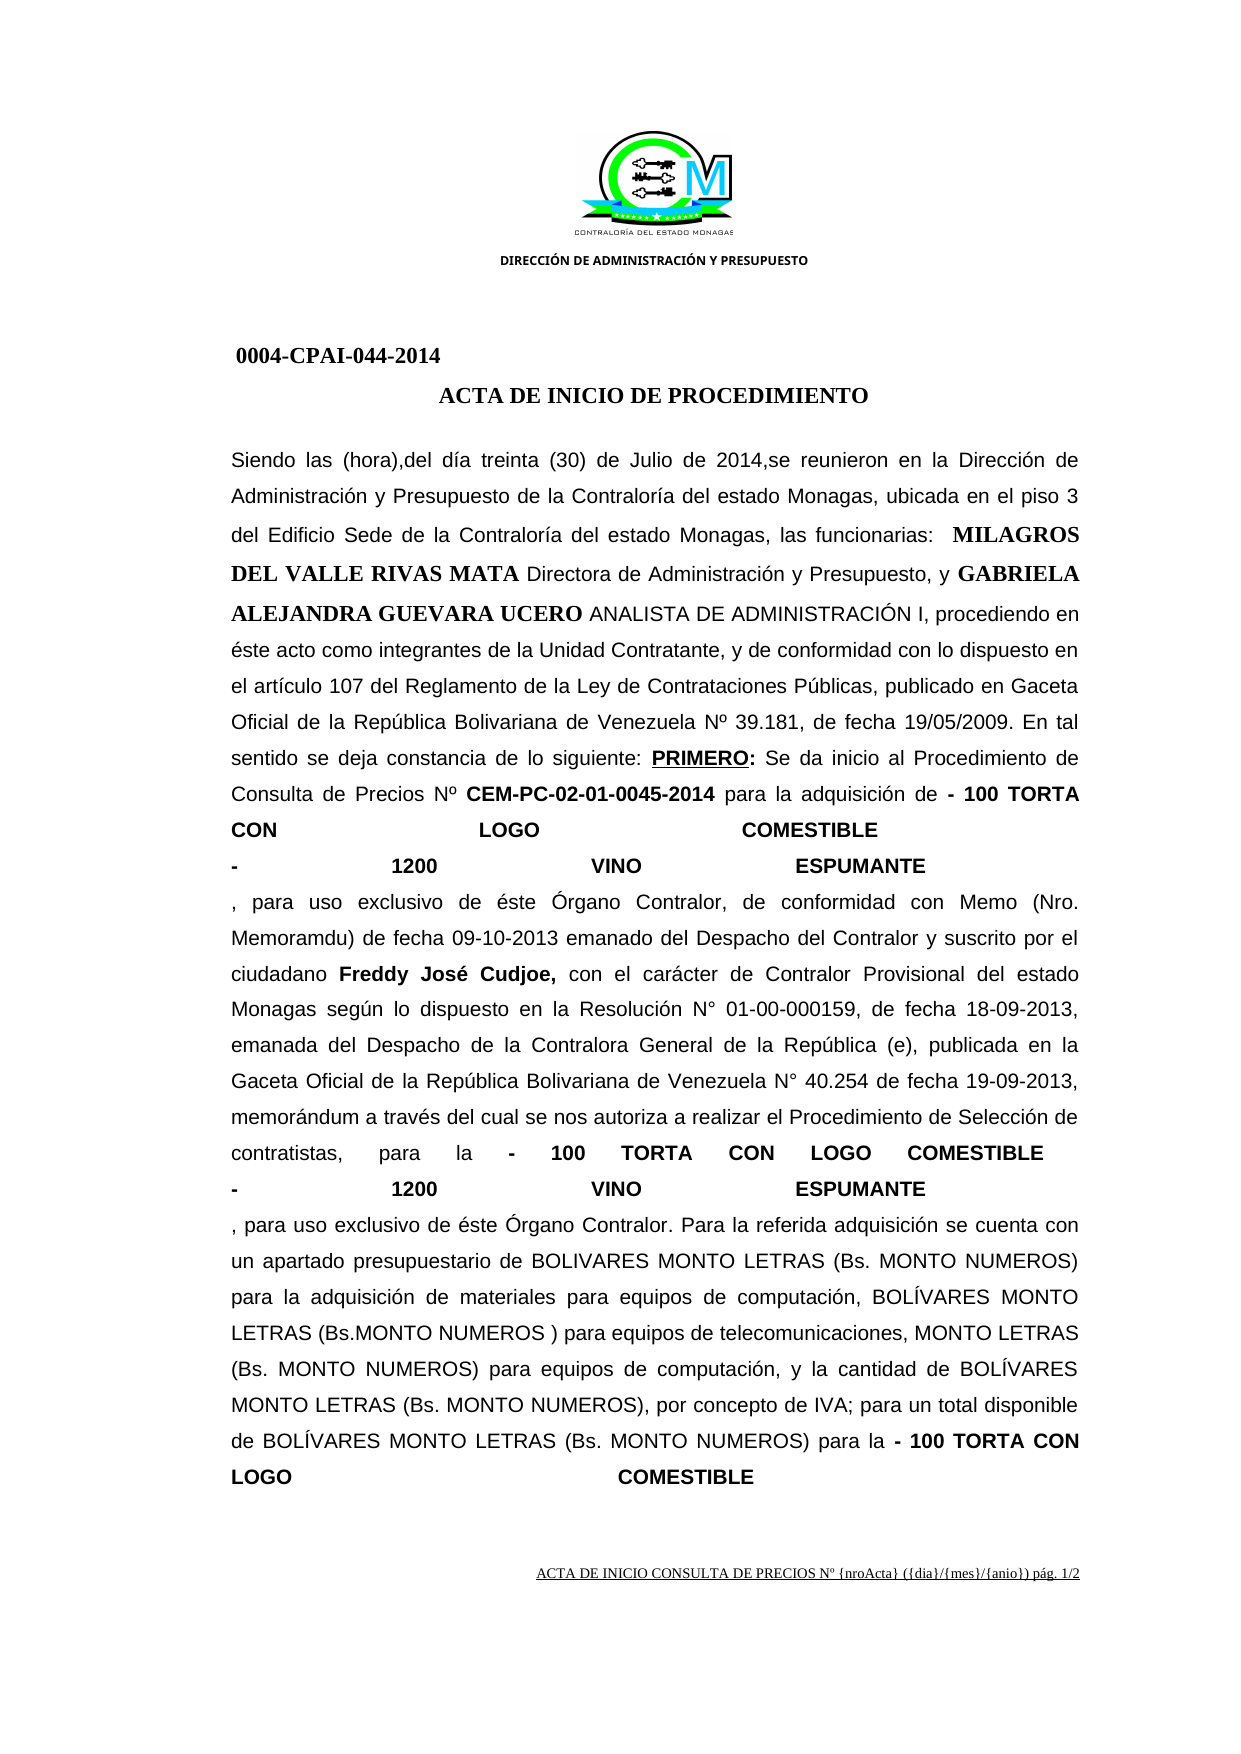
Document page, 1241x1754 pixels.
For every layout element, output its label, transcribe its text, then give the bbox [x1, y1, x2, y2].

text 0004-CPAI-044-2014 [230, 342, 1080, 369]
text ACTA DE INICIO DE PROCEDIMIENTO [228, 382, 1080, 408]
picture [574, 131, 733, 235]
text Siendo las (hora),del día treinta (30) de Julio de 2014,se reunieron en la Dirección de Administración y Presupuesto de la Contraloría del estado Monagas, ubicada en el piso 3 del Edificio Sede de la Contraloría del estado Monagas, las funcionarias: MILAGROS DEL VALLE RIVAS MATA Directora de Administración y Presupuesto, y GABRIELA ALEJANDRA GUEVARA UCERO ANALISTA DE ADMINISTRACIÓN I, procediendo en éste acto como integrantes de la Unidad Contratante, y de conformidad con lo dispuesto en el artículo 107 del Reglamento de la Ley de Contrataciones Públicas, publicado en Gaceta Oficial de la República Bolivariana de Venezuela Nº 39.181, de fecha 19/05/2009. En tal sentido se deja constancia de lo siguiente: PRIMERO: Se da inicio al Procedimiento de Consulta de Precios Nº CEM-PC-02-01-0045-2014 para la adquisición de - 100 TORTA CON LOGO COMESTIBLE - 1200 VINO ESPUMANTE , para uso exclusivo de éste Órgano Contralor, de conformidad con Memo (Nro. Memoramdu) de fecha 09-10-2013 emanado del Despacho del Contralor y suscrito por el ciudadano Freddy José Cudjoe, con el carácter de Contralor Provisional del estado Monagas según lo dispuesto en la Resolución N° 01-00-000159, de fecha 18-09-2013, emanada del Despacho de la Contralora General de la República (e), publicada en la Gaceta Oficial de la República Bolivariana de Venezuela N° 40.254 de fecha 19-09-2013, memorándum a través del cual se nos autoriza a realizar el Procedimiento de Selección de contratistas, para la - 100 TORTA CON LOGO COMESTIBLE - 1200 VINO ESPUMANTE , para uso exclusivo de éste Órgano Contralor. Para la referida adquisición se cuenta con un apartado presupuestario de BOLIVARES MONTO LETRAS (Bs. MONTO NUMEROS) para la adquisición de materiales para equipos de computación, BOLÍVARES MONTO LETRAS (Bs.MONTO NUMEROS ) para equipos de telecomunicaciones, MONTO LETRAS (Bs. MONTO NUMEROS) para equipos de computación, y la cantidad de BOLÍVARES MONTO LETRAS (Bs. MONTO NUMEROS), por concepto de IVA; para un total disponible de BOLÍVARES MONTO LETRAS (Bs. MONTO NUMEROS) para la - 100 TORTA CON LOGO COMESTIBLE [231, 448, 1080, 1488]
